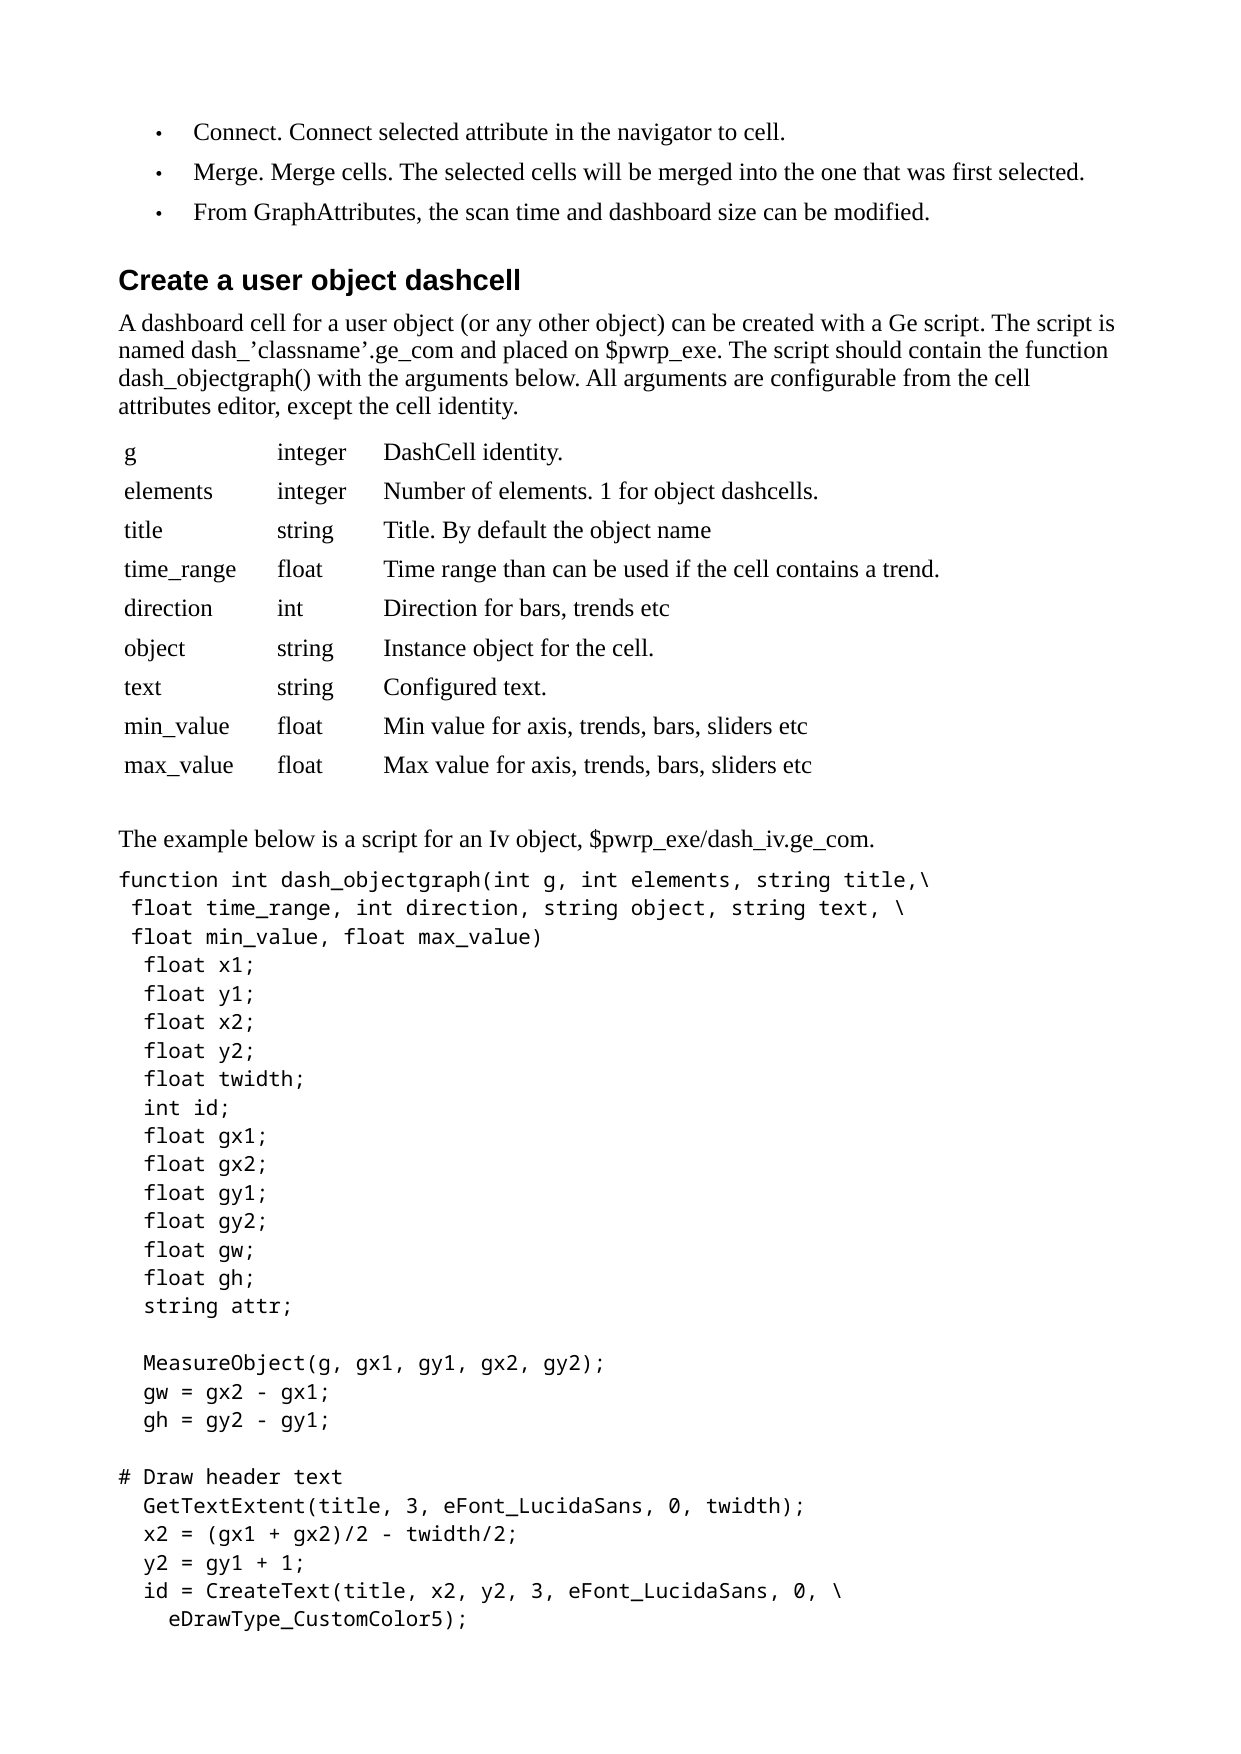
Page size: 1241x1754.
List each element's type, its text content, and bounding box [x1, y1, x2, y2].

table_cell Instance object for the cell. [378, 628, 1122, 667]
table_cell max_value [118, 746, 271, 785]
table_cell int [271, 589, 377, 628]
text y2 = gy1 + 1; [118, 1548, 1122, 1576]
text eDrawType_CustomColor5); [118, 1604, 1122, 1633]
text The example below is a script for an Iv object, $pwrp_exe/dash_iv.ge_com. [118, 825, 1122, 853]
table_cell min_value [118, 706, 271, 746]
text float x2; [118, 1007, 1122, 1036]
text A dashboard cell for a user object (or any other object) can be created with a Ge script. The script is named dash_’classname’.ge_com and placed on $pwrp_exe. The script should contain the function dash_objectgraph() with the arguments below. All arguments are configurable from the cell attributes editor, except the cell identity. [118, 309, 1122, 420]
table_cell Number of elements. 1 for object dashcells. [378, 471, 1122, 511]
list Merge. Merge cells. The selected cells will be merged into the one that was first selected. [156, 158, 1122, 186]
text float gh; [118, 1263, 1122, 1292]
table_cell Configured text. [378, 667, 1122, 706]
table_cell string [271, 667, 377, 706]
text function int dash_objectgraph(int g, int elements, string title,\ [118, 865, 1122, 893]
text float y1; [118, 979, 1122, 1007]
text float gw; [118, 1235, 1122, 1263]
text float min_value, float max_value) [118, 922, 1122, 950]
table_cell Direction for bars, trends etc [378, 589, 1122, 628]
table_cell Min value for axis, trends, bars, sliders etc [378, 706, 1122, 746]
text # Draw header text [118, 1462, 1122, 1491]
text gh = gy2 - gy1; [118, 1405, 1122, 1434]
text MeasureObject(g, gx1, gy1, gx2, gy2); [118, 1348, 1122, 1377]
subtitle Create a user object dashcell [118, 264, 1122, 296]
table_cell object [118, 628, 271, 667]
table_cell title [118, 511, 271, 550]
table_header DashCell identity. [378, 432, 1122, 471]
table_cell Max value for axis, trends, bars, sliders etc [378, 746, 1122, 785]
table_cell string [271, 628, 377, 667]
table_cell elements [118, 471, 271, 511]
text x2 = (gx1 + gx2)/2 - twidth/2; [118, 1519, 1122, 1548]
table_header g [118, 432, 271, 471]
text float x1; [118, 950, 1122, 979]
list Connect. Connect selected attribute in the navigator to cell. [156, 118, 1122, 146]
table_cell string [271, 511, 377, 550]
text string attr; [118, 1292, 1122, 1320]
text float time_range, int direction, string object, string text, \ [118, 893, 1122, 922]
table_cell Time range than can be used if the cell contains a trend. [378, 550, 1122, 589]
table_cell float [271, 706, 377, 746]
text float gx1; [118, 1121, 1122, 1149]
text float gy2; [118, 1206, 1122, 1235]
list From GraphAttributes, the scan time and dashboard size can be modified. [156, 198, 1122, 226]
text float gx2; [118, 1149, 1122, 1178]
text float y2; [118, 1036, 1122, 1064]
table_cell Title. By default the object name [378, 511, 1122, 550]
text float gy1; [118, 1178, 1122, 1206]
table_cell text [118, 667, 271, 706]
text id = CreateText(title, x2, y2, 3, eFont_LucidaSans, 0, \ [118, 1576, 1122, 1604]
text float twidth; [118, 1064, 1122, 1093]
table_cell integer [271, 471, 377, 511]
table_cell direction [118, 589, 271, 628]
table_header integer [271, 432, 377, 471]
text GetTextExtent(title, 3, eFont_LucidaSans, 0, twidth); [118, 1491, 1122, 1519]
text int id; [118, 1093, 1122, 1121]
table_cell time_range [118, 550, 271, 589]
table_cell float [271, 746, 377, 785]
text gw = gx2 - gx1; [118, 1377, 1122, 1405]
table_cell float [271, 550, 377, 589]
